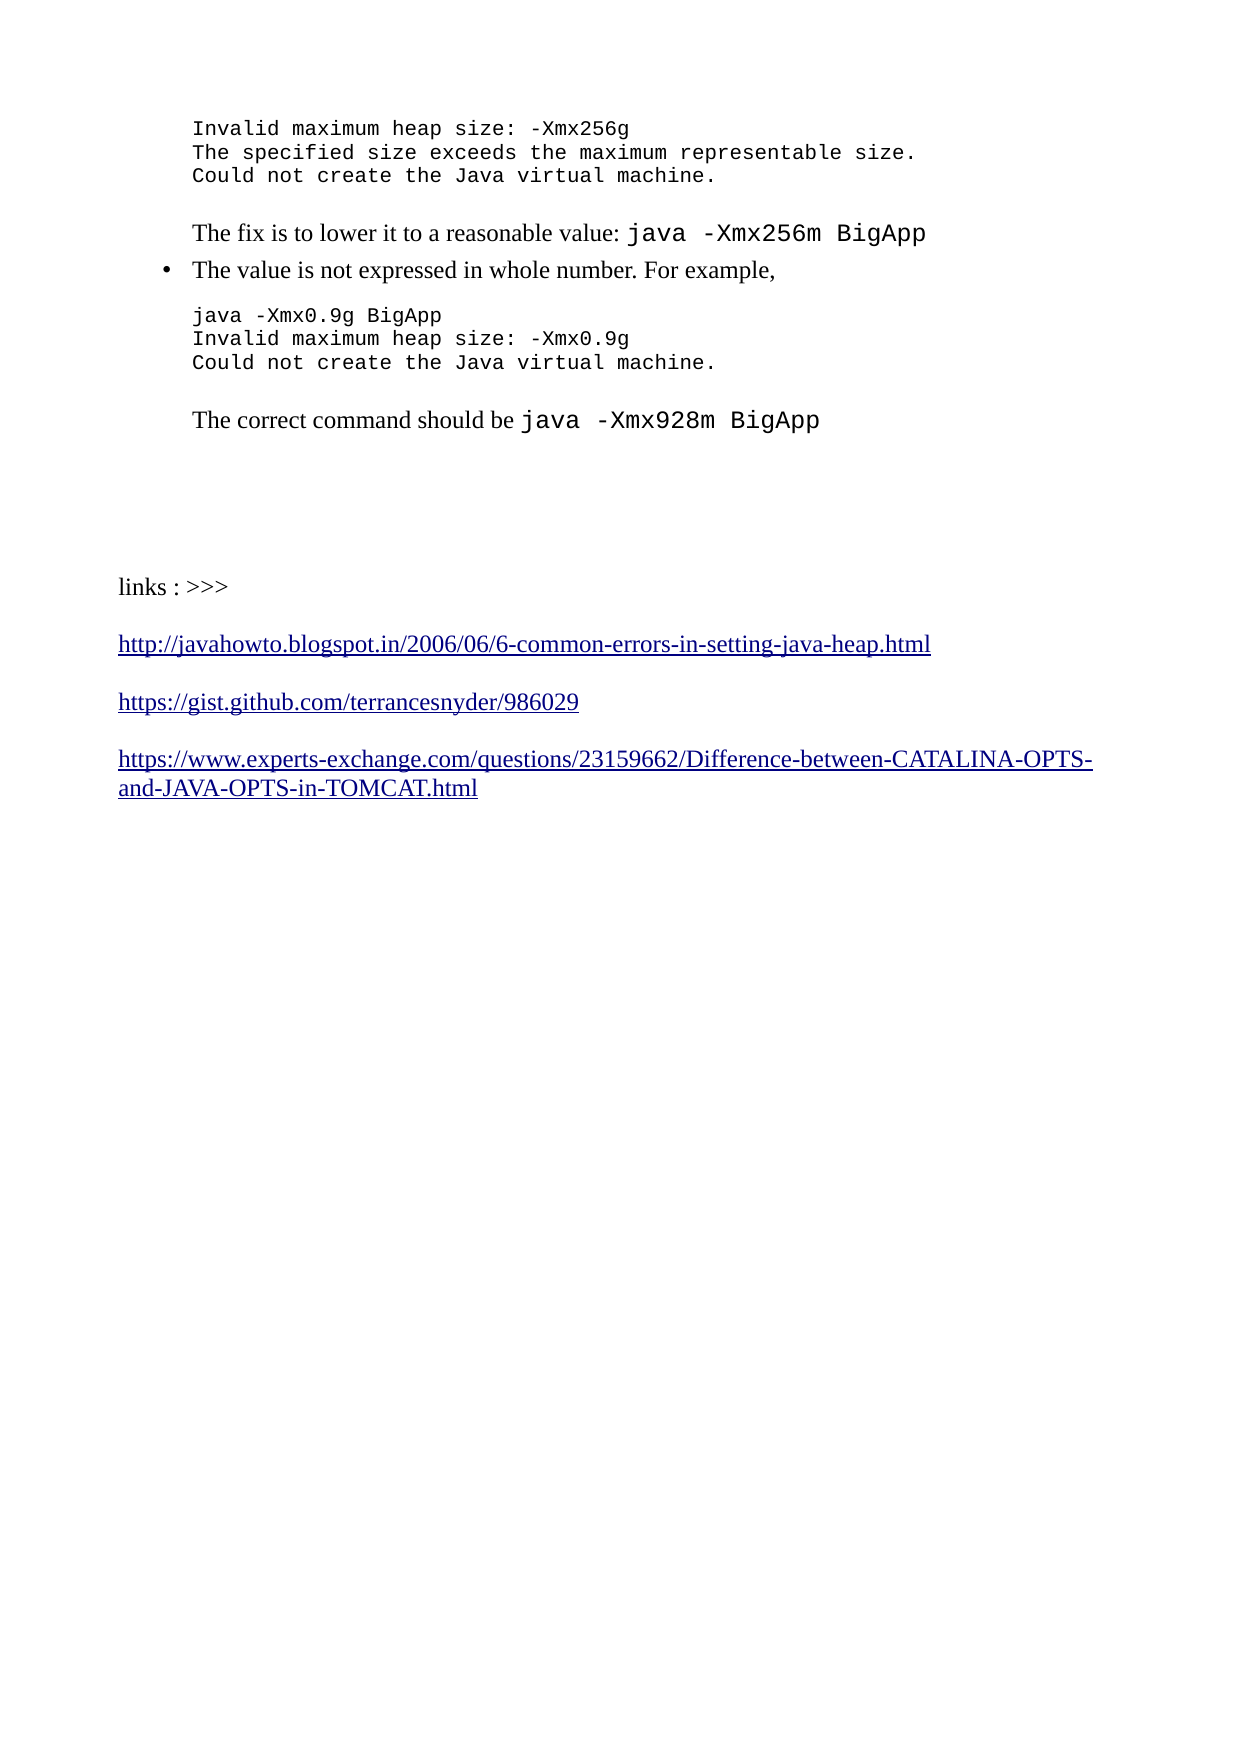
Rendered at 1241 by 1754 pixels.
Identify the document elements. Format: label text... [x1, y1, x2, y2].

list Could not create the Java virtual machine. [162, 352, 1122, 376]
list The value is not expressed in whole number. For example, [162, 256, 1122, 284]
list Invalid maximum heap size: -Xmx0.9g [162, 328, 1122, 352]
list The specified size exceeds the maximum representable size. [162, 142, 1122, 165]
text https://www.experts-exchange.com/questions/23159662/Difference-between-CATALINA-OPTS-and-JAVA-OPTS-in-TOMCAT.html [118, 744, 1122, 802]
list Could not create the Java virtual machine. [162, 165, 1122, 189]
text https://gist.github.com/terrancesnyder/986029 [118, 687, 1122, 715]
list The fix is to lower it to a reasonable value: java -Xmx256m BigApp [162, 218, 1122, 249]
list java -Xmx0.9g BigApp [162, 304, 1122, 328]
list The correct command should be java -Xmx928m BigApp [162, 405, 1122, 436]
list Invalid maximum heap size: -Xmx256g [162, 118, 1122, 142]
text http://javahowto.blogspot.in/2006/06/6-common-errors-in-setting-java-heap.html [118, 629, 1122, 658]
text links : >>> [118, 572, 1122, 600]
